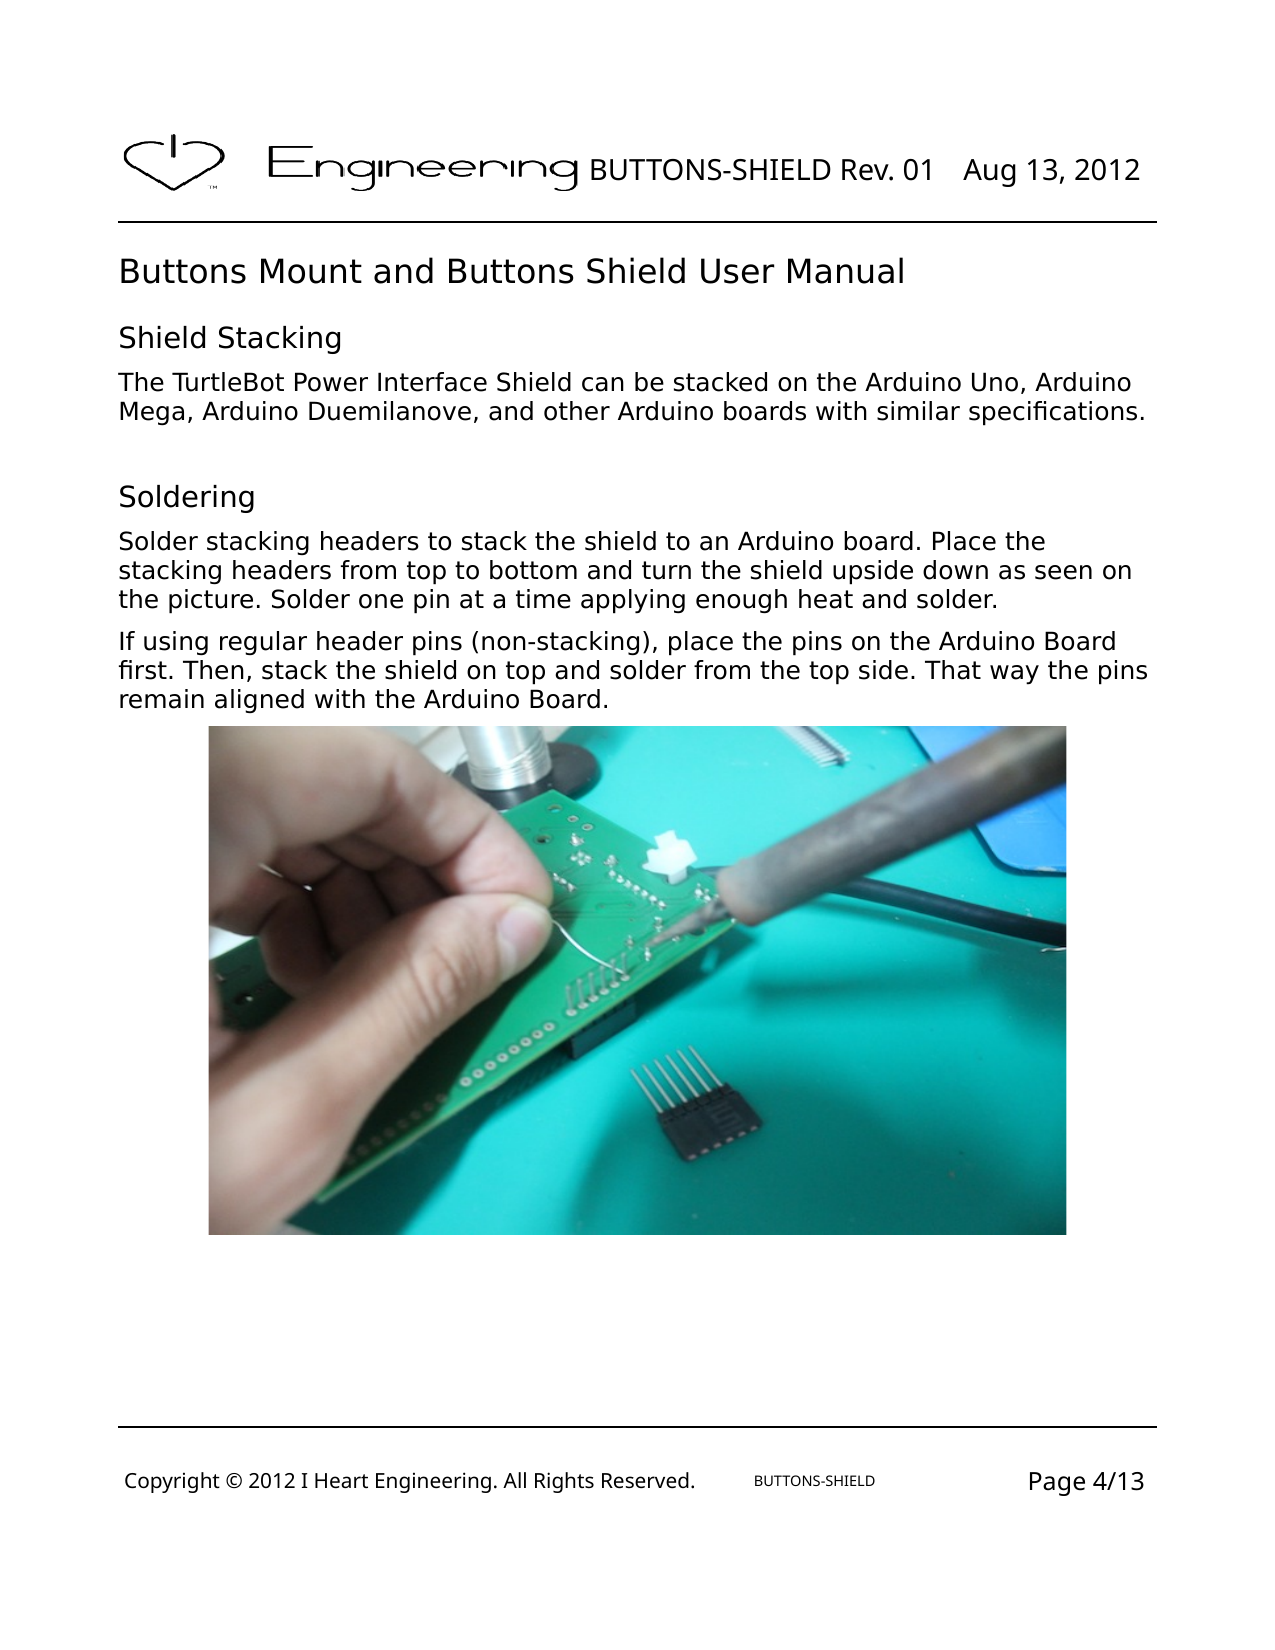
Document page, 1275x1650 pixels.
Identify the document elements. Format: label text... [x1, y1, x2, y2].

text Soldering [118, 480, 1157, 514]
text The TurtleBot Power Interface Shield can be stacked on the Arduino Uno, Arduino Mega, Arduino Duemilanove, and other Arduino boards with similar specifications. [118, 368, 1157, 426]
picture [208, 726, 1067, 1235]
picture [123, 134, 578, 191]
text Shield Stacking [118, 321, 1157, 355]
text If using regular header pins (non-stacking), place the pins on the Arduino Board first. Then, stack the shield on top and solder from the top side. That way the pins remain aligned with the Arduino Board. [118, 627, 1157, 714]
text Solder stacking headers to stack the shield to an Arduino board. Place the stacking headers from top to bottom and turn the shield upside down as seen on the picture. Solder one pin at a time applying enough heat and solder. [118, 527, 1157, 614]
